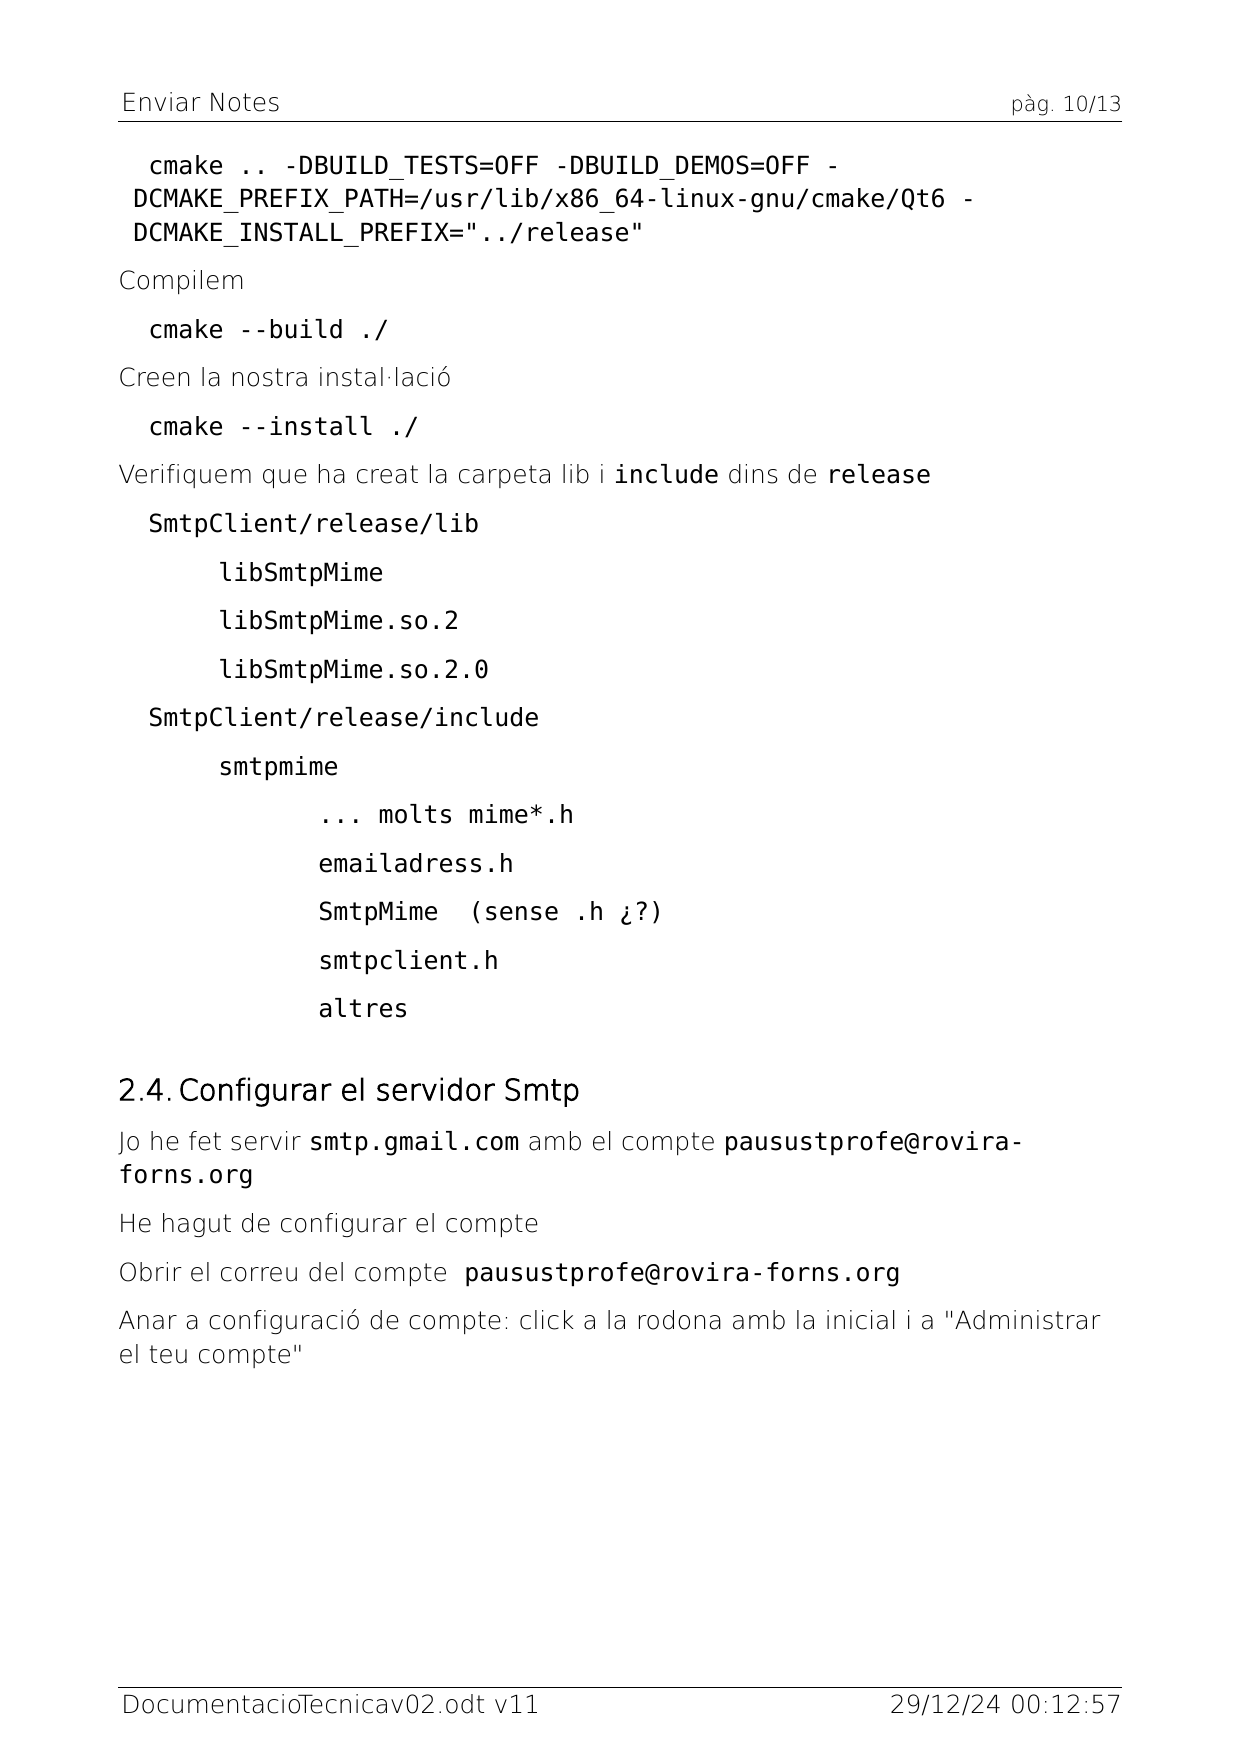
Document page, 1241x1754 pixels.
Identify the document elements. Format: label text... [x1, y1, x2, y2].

text emailadress.h [133, 849, 1107, 878]
text He hagut de configurar el compte [118, 1209, 1122, 1238]
text cmake --install ./ [133, 412, 1107, 441]
text Jo he fet servir smtp.gmail.com amb el compte pausustprofe@rovira-forns.org [118, 1127, 1122, 1190]
text Creen la nostra instal·lació [118, 363, 1122, 393]
text Verifiquem que ha creat la carpeta lib i include dins de release [118, 461, 1122, 490]
text Anar a configuració de compte: click a la rodona amb la inicial i a "Administrar el teu compte" [118, 1306, 1122, 1369]
text libSmtpMime [133, 558, 1107, 587]
subtitle Configurar el servidor Smtp [118, 1073, 1122, 1107]
text SmtpMime (sense .h ¿?) [133, 897, 1107, 927]
text Obrir el correu del compte pausustprofe@rovira-forns.org [118, 1258, 1122, 1287]
text libSmtpMime.so.2 [133, 606, 1107, 635]
text ... molts mime*.h [133, 800, 1107, 829]
text smtpclient.h [133, 946, 1107, 975]
text altres [133, 994, 1107, 1024]
text SmtpClient/release/include [133, 703, 1107, 732]
text SmtpClient/release/lib [133, 509, 1107, 538]
text Compilem [118, 266, 1122, 296]
text cmake .. -DBUILD_TESTS=OFF -DBUILD_DEMOS=OFF -DCMAKE_PREFIX_PATH=/usr/lib/x86_64-linux-gnu/cmake/Qt6 -DCMAKE_INSTALL_PREFIX="../release" [133, 151, 1107, 247]
text smtpmime [133, 752, 1107, 781]
text libSmtpMime.so.2.0 [133, 655, 1107, 684]
text cmake --build ./ [133, 315, 1107, 344]
